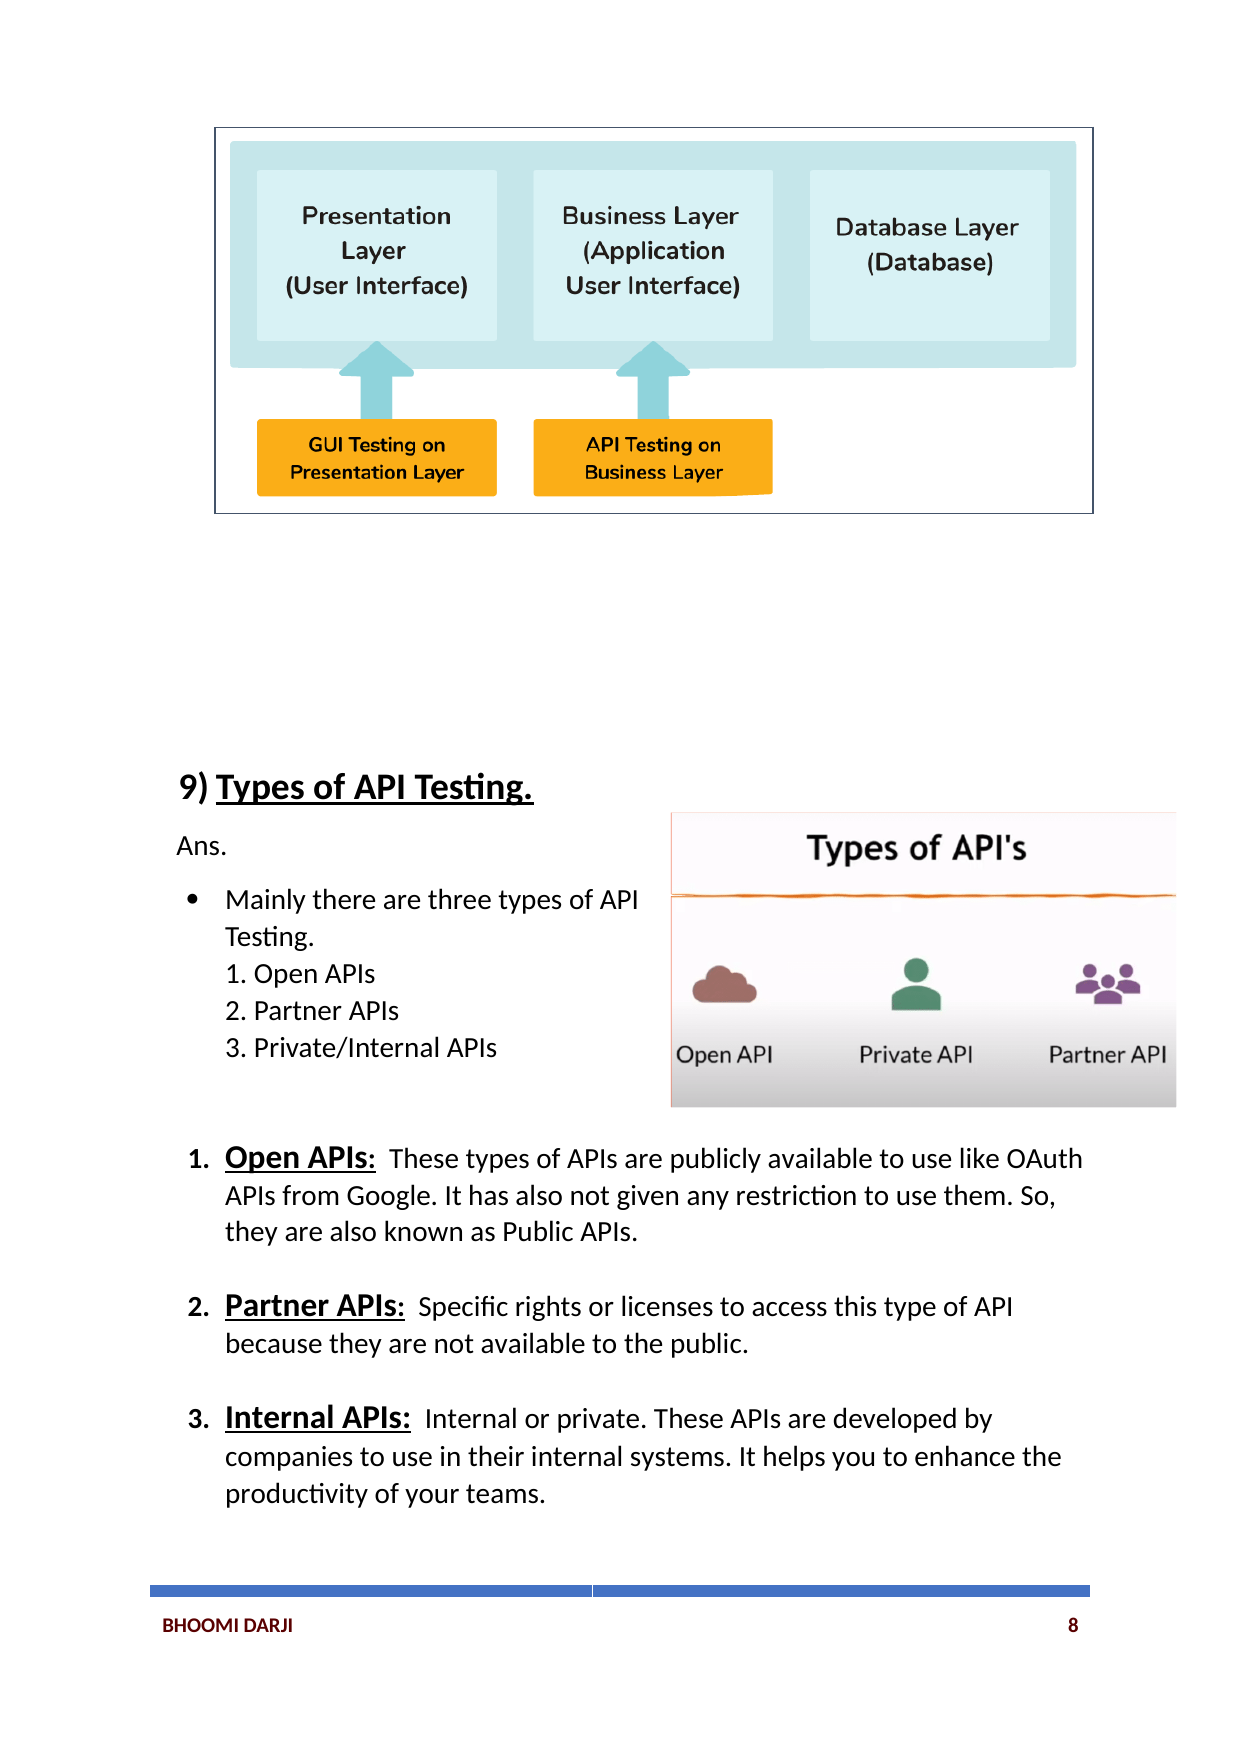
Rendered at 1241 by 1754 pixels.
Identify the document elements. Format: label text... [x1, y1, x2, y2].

list 2. Partner APIs [225, 992, 670, 1028]
list 3. Private/Internal APIs [225, 1029, 670, 1065]
list Partner APIs: Specific rights or licenses to access this type of API because they are not available to the public. [187, 1284, 1090, 1360]
list Open APIs: These types of APIs are publicly available to use like OAuth APIs from Google. It has also not given any restriction to use them. So, they are also known as Public APIs. [187, 1136, 1090, 1248]
list 1. Open APIs [225, 955, 670, 991]
list Internal APIs: Internal or private. These APIs are developed by companies to use in their internal systems. It helps you to enhance the productivity of your teams. [187, 1396, 1090, 1511]
list Types of API Testing. [178, 763, 1090, 809]
text Ans. [150, 827, 670, 863]
list Mainly there are three types of API Testing. [187, 881, 673, 954]
